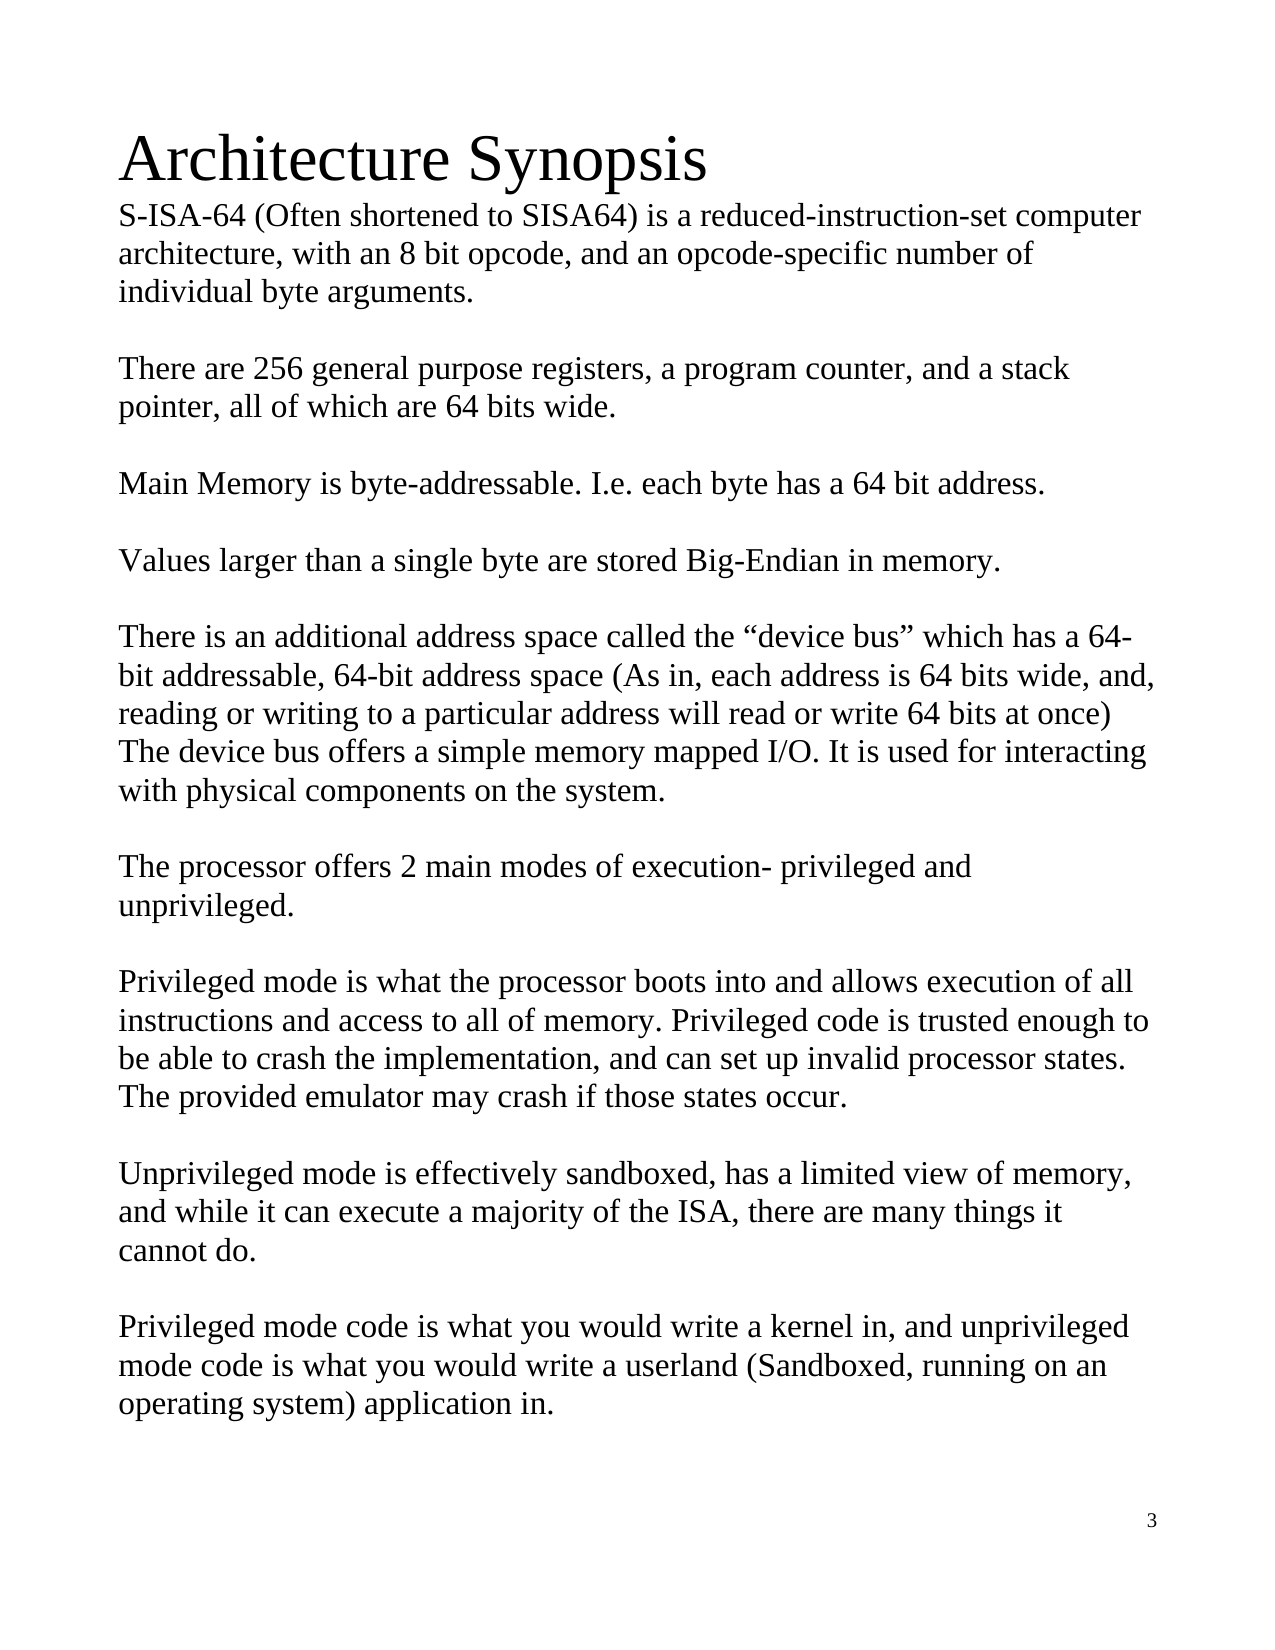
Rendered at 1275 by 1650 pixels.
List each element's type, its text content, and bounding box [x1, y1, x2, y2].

text Privileged mode code is what you would write a kernel in, and unprivileged mode code is what you would write a userland (Sandboxed, running on an operating system) application in. [118, 1306, 1157, 1421]
text The processor offers 2 main modes of execution- privileged and unprivileged. [118, 846, 1157, 923]
text There is an additional address space called the “device bus” which has a 64-bit addressable, 64-bit address space (As in, each address is 64 bits wide, and, reading or writing to a particular address will read or write 64 bits at once) [118, 616, 1157, 731]
text S-ISA-64 (Often shortened to SISA64) is a reduced-instruction-set computer architecture, with an 8 bit opcode, and an opcode-specific number of individual byte arguments. [118, 195, 1157, 310]
text Values larger than a single byte are stored Big-Endian in memory. [118, 540, 1157, 578]
text There are 256 general purpose registers, a program counter, and a stack pointer, all of which are 64 bits wide. Main Memory is byte-addressable. I.e. each byte has a 64 bit address. [118, 348, 1157, 501]
text Architecture Synopsis [118, 118, 1157, 195]
text Privileged mode is what the processor boots into and allows execution of all instructions and access to all of memory. Privileged code is trusted enough to be able to crash the implementation, and can set up invalid processor states. [118, 961, 1157, 1076]
text The provided emulator may crash if those states occur. [118, 1076, 1157, 1115]
text Unprivileged mode is effectively sandboxed, has a limited view of memory, and while it can execute a majority of the ISA, there are many things it cannot do. [118, 1153, 1157, 1268]
text The device bus offers a simple memory mapped I/O. It is used for interacting with physical components on the system. [118, 731, 1157, 808]
